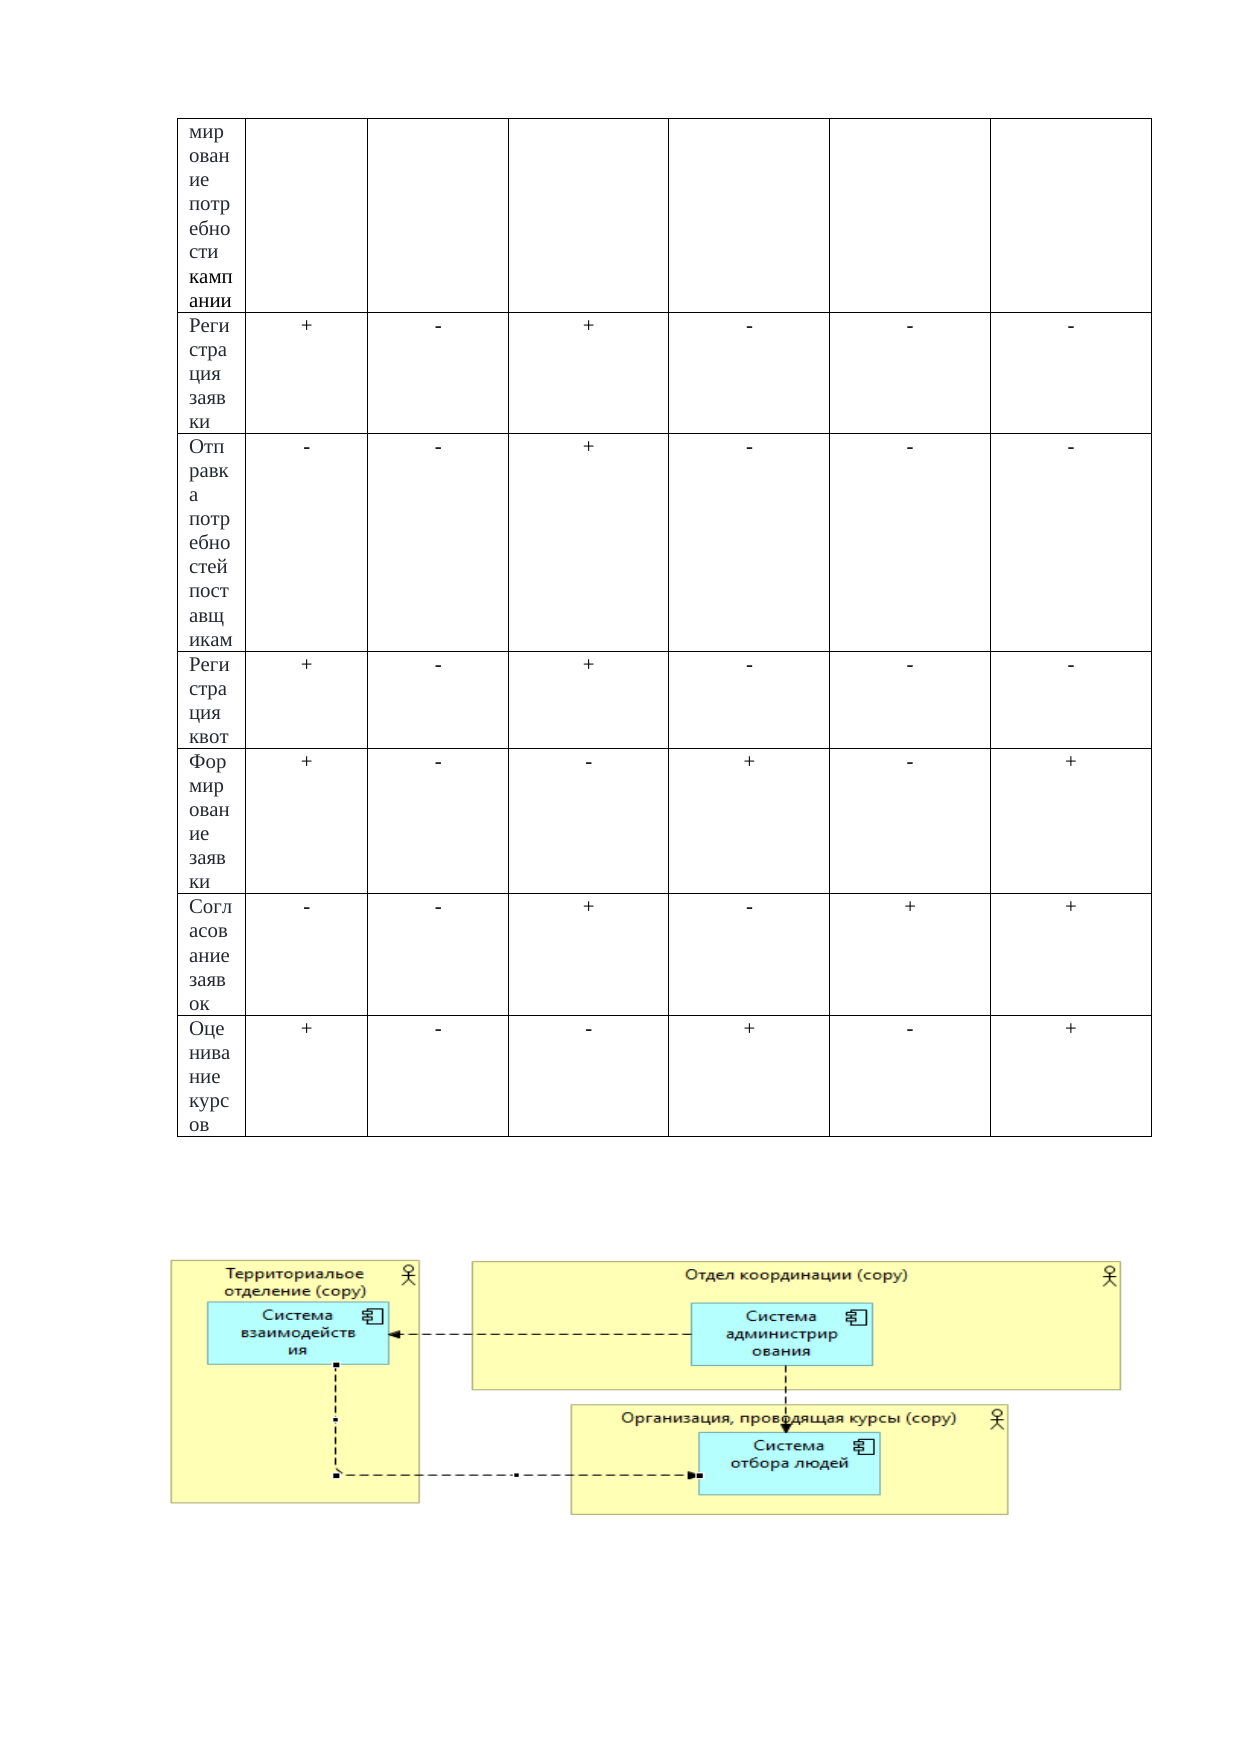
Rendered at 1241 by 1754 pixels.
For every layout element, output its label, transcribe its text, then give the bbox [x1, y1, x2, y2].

table_cell мирование потребности кампании [178, 119, 245, 312]
table_cell - [368, 119, 508, 312]
table_cell + [509, 894, 668, 1015]
table_cell [246, 119, 367, 312]
table_cell Отправка потребностей поставщикам [178, 434, 245, 651]
table_cell + [830, 894, 990, 1015]
table_cell - [669, 313, 829, 433]
table_cell - [246, 894, 367, 1015]
table_cell - [830, 313, 990, 433]
table_cell + [246, 749, 367, 893]
table_cell Формирование заявки [178, 749, 245, 893]
table_cell - [368, 894, 508, 1015]
table_cell - [669, 894, 829, 1015]
table_cell - [509, 749, 668, 893]
table_cell Регистрация заявки [178, 313, 245, 433]
table_cell - [368, 652, 508, 748]
table_cell Регистрация квот [178, 652, 245, 748]
table_cell - [830, 652, 990, 748]
table_cell Согласование заявок [178, 894, 245, 1015]
table_cell - [830, 434, 990, 651]
table_cell + [509, 434, 668, 651]
table_cell - [368, 1016, 508, 1136]
table_cell [991, 119, 1151, 312]
table_cell - [991, 652, 1151, 748]
table_cell - [669, 652, 829, 748]
table_cell - [830, 119, 990, 312]
table_cell + [509, 652, 668, 748]
table_cell + [991, 749, 1151, 893]
table_cell - [991, 434, 1151, 651]
table_cell - [368, 749, 508, 893]
table_cell Оценивание курсов [178, 1016, 245, 1136]
table_cell - [991, 313, 1151, 433]
table_cell + [509, 313, 668, 433]
table_cell - [830, 1016, 990, 1136]
table_cell - [368, 313, 508, 433]
table_cell + [246, 652, 367, 748]
table_cell - [509, 1016, 668, 1136]
table_cell - [669, 434, 829, 651]
table_cell + [669, 749, 829, 893]
table_cell + [991, 1016, 1151, 1136]
table_cell - [509, 119, 668, 312]
table_cell + [669, 1016, 829, 1136]
table_cell - [246, 434, 367, 651]
table_cell + [246, 313, 367, 433]
table_cell - [368, 434, 508, 651]
table_cell + [991, 894, 1151, 1015]
table_cell [669, 119, 829, 312]
table_cell - [830, 749, 990, 893]
table_cell + [246, 1016, 367, 1136]
